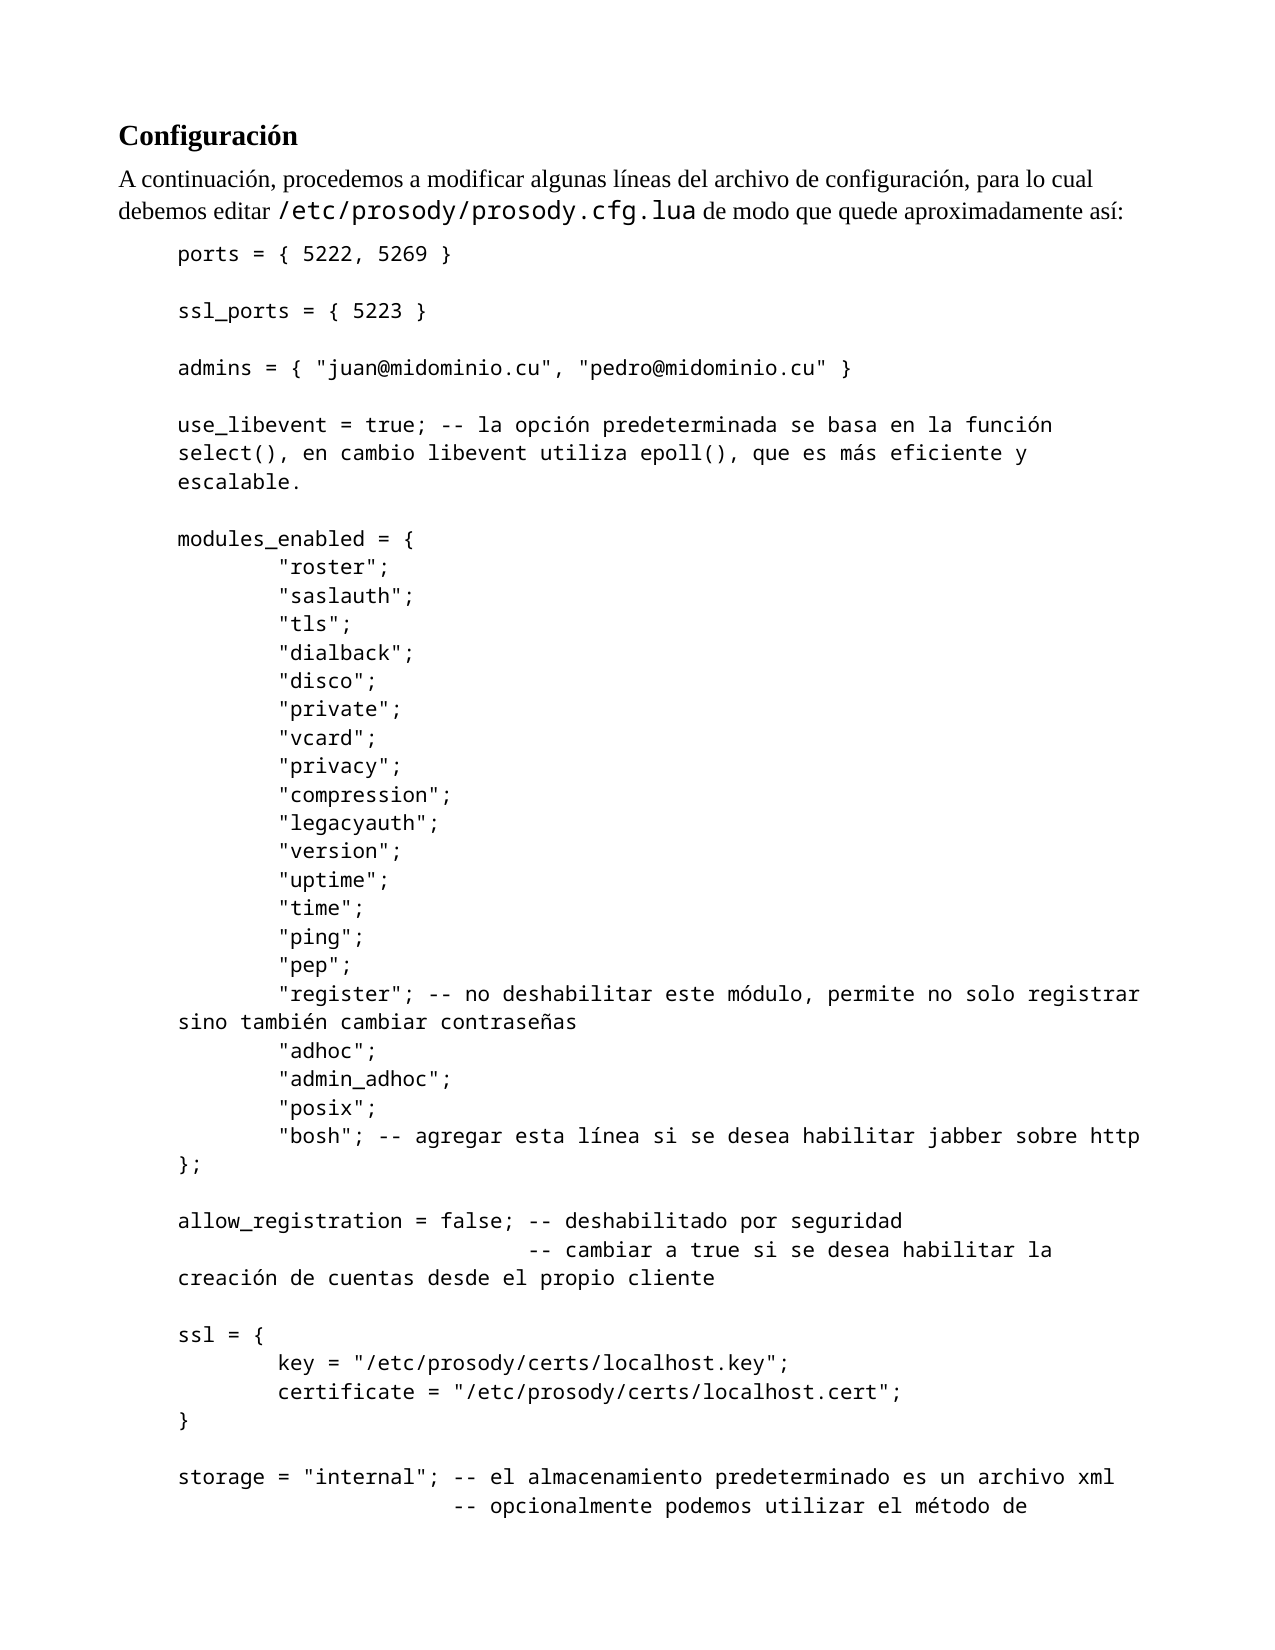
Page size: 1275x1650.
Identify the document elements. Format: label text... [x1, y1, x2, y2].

text "privacy"; [177, 751, 1157, 780]
text storage = "internal"; -- el almacenamiento predeterminado es un archivo xml [177, 1462, 1157, 1491]
text "posix"; [177, 1093, 1157, 1121]
text use_libevent = true; -- la opción predeterminada se basa en la función select(), en cambio libevent utiliza epoll(), que es más eficiente y escalable. [177, 410, 1157, 495]
text modules_enabled = { [177, 524, 1157, 552]
text "register"; -- no deshabilitar este módulo, permite no solo registrar sino también cambiar contraseñas [177, 979, 1157, 1036]
text "bosh"; -- agregar esta línea si se desea habilitar jabber sobre http [177, 1121, 1157, 1149]
text ports = { 5222, 5269 } [177, 239, 1157, 268]
text "time"; [177, 893, 1157, 922]
text "uptime"; [177, 865, 1157, 893]
text key = "/etc/prosody/certs/localhost.key"; [177, 1348, 1157, 1377]
text "admin_adhoc"; [177, 1064, 1157, 1093]
text "dialback"; [177, 638, 1157, 666]
text admins = { "juan@midominio.cu", "pedro@midominio.cu" } [177, 353, 1157, 382]
text } [177, 1405, 1157, 1434]
text "vcard"; [177, 723, 1157, 751]
text "saslauth"; [177, 581, 1157, 609]
text ssl = { [177, 1320, 1157, 1348]
subtitle Configuración [118, 118, 1157, 152]
text ssl_ports = { 5223 } [177, 296, 1157, 325]
text "private"; [177, 694, 1157, 723]
text "roster"; [177, 552, 1157, 581]
text "ping"; [177, 922, 1157, 950]
text "version"; [177, 837, 1157, 865]
text A continuación, procedemos a modificar algunas líneas del archivo de configuración, para lo cual debemos editar /etc/prosody/prosody.cfg.lua de modo que quede aproximadamente así: [118, 164, 1157, 227]
text allow_registration = false; -- deshabilitado por seguridad [177, 1206, 1157, 1235]
text "tls"; [177, 609, 1157, 638]
text -- opcionalmente podemos utilizar el método de [177, 1491, 1157, 1519]
text "pep"; [177, 950, 1157, 979]
text }; [177, 1149, 1157, 1178]
text "disco"; [177, 666, 1157, 694]
text -- cambiar a true si se desea habilitar la creación de cuentas desde el propio cliente [177, 1235, 1157, 1292]
text "adhoc"; [177, 1036, 1157, 1064]
text certificate = "/etc/prosody/certs/localhost.cert"; [177, 1377, 1157, 1405]
text "legacyauth"; [177, 808, 1157, 837]
text "compression"; [177, 780, 1157, 808]
